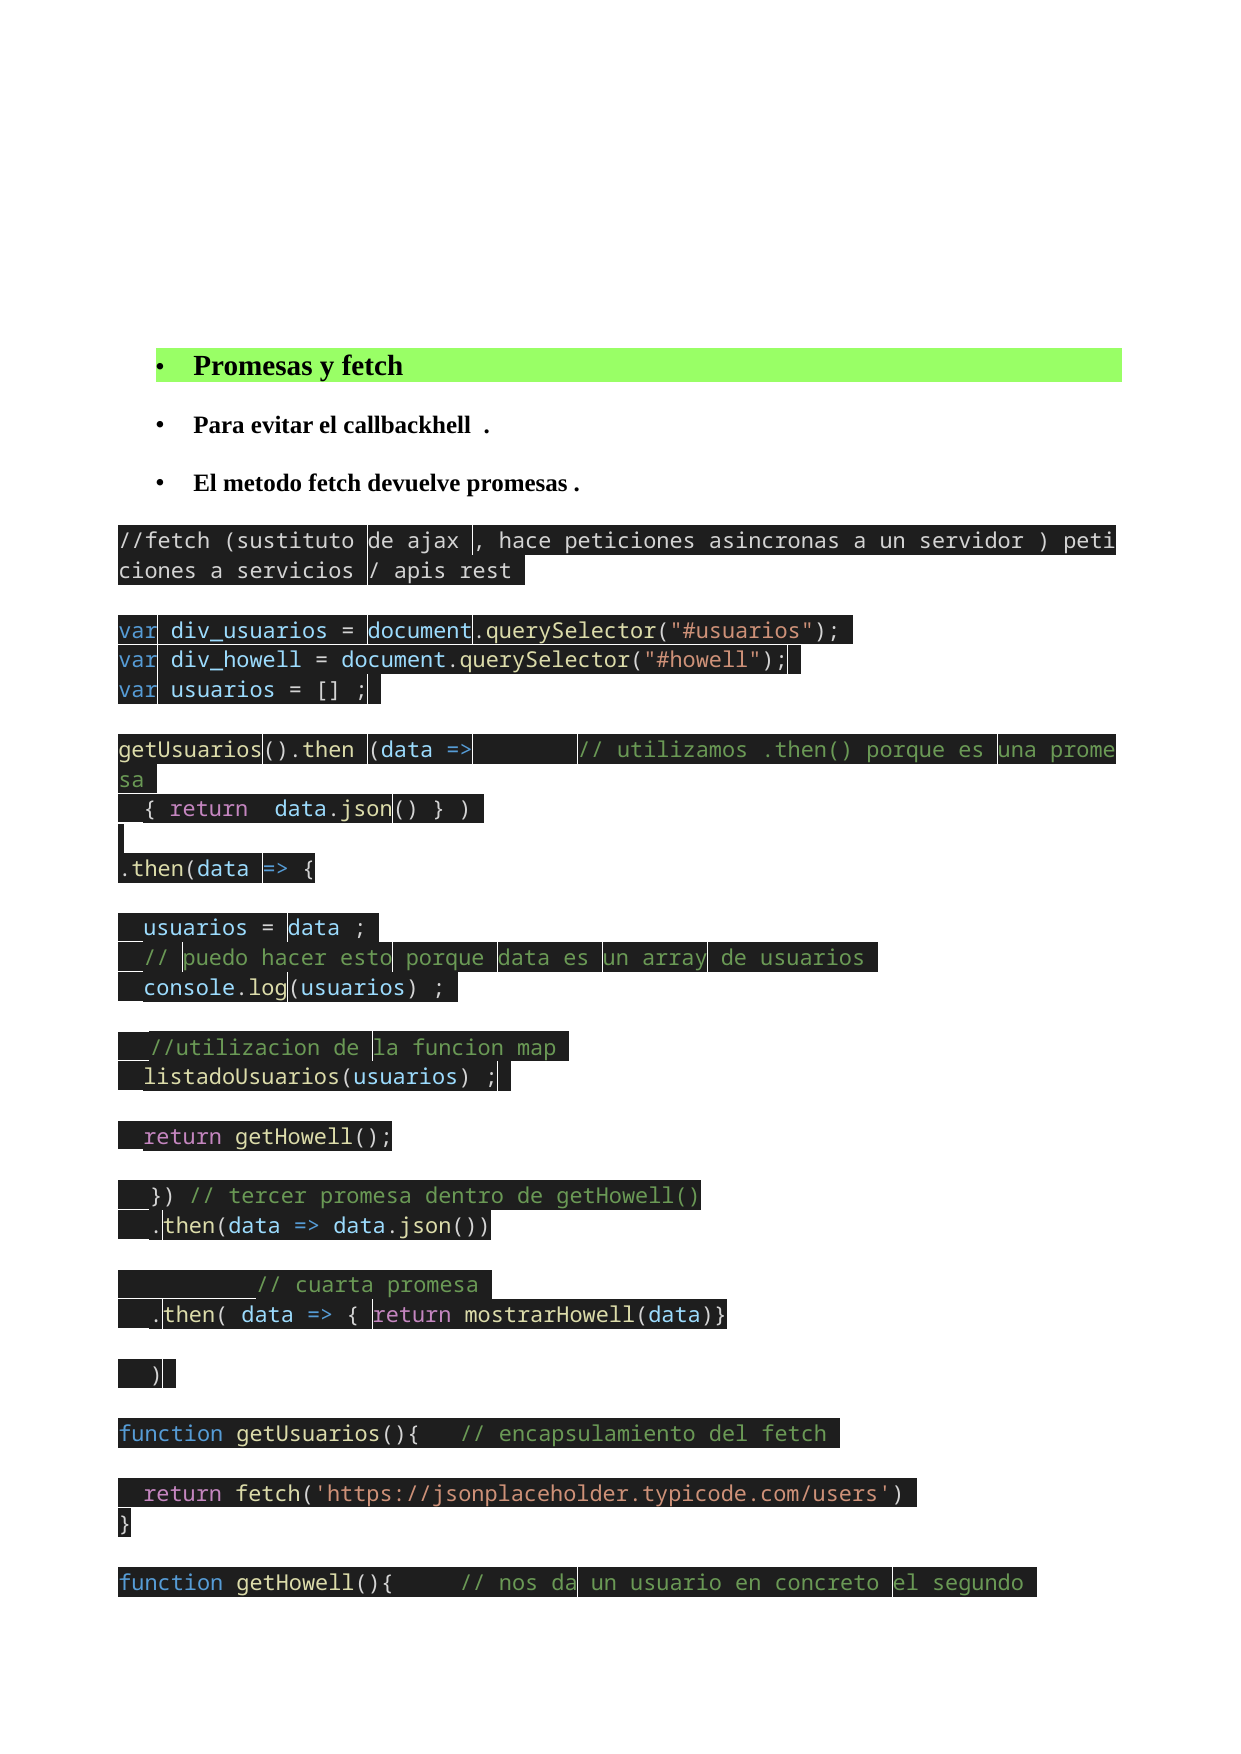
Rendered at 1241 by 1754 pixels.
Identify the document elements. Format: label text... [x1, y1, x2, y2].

list Para evitar el callbackhell . [156, 410, 1122, 439]
text // puedo hacer esto porque data es un array de usuarios [118, 942, 1122, 972]
text function getHowell(){ // nos da un usuario en concreto el segundo [118, 1567, 1122, 1597]
text function getUsuarios(){ // encapsulamiento del fetch [118, 1418, 1122, 1448]
text return fetch('https://jsonplaceholder.typicode.com/users') [118, 1478, 1122, 1507]
list Promesas y fetch [156, 348, 1122, 382]
text //fetch (sustituto de ajax , hace peticiones asincronas a un servidor ) peticiones a servicios / apis rest [118, 525, 1122, 585]
text }) // tercer promesa dentro de getHowell() [118, 1180, 1122, 1210]
text var div_usuarios = document.querySelector("#usuarios"); [118, 615, 1122, 644]
text usuarios = data ; [118, 912, 1122, 942]
text getUsuarios().then (data => // utilizamos .then() porque es una promesa [118, 734, 1122, 793]
text } [118, 1507, 1122, 1537]
text return getHowell(); [118, 1121, 1122, 1151]
list El metodo fetch devuelve promesas . [156, 468, 1122, 497]
text .then(data => { [118, 853, 1122, 883]
text var usuarios = [] ; [118, 674, 1122, 704]
text .then( data => { return mostrarHowell(data)} [118, 1299, 1122, 1329]
text ) [118, 1359, 1122, 1388]
text var div_howell = document.querySelector("#howell"); [118, 644, 1122, 674]
text console.log(usuarios) ; [118, 972, 1122, 1002]
text { return data.json() } ) [118, 793, 1122, 823]
text //utilizacion de la funcion map [118, 1031, 1122, 1061]
text // cuarta promesa [118, 1269, 1122, 1299]
text .then(data => data.json()) [118, 1210, 1122, 1240]
text listadoUsuarios(usuarios) ; [118, 1061, 1122, 1091]
